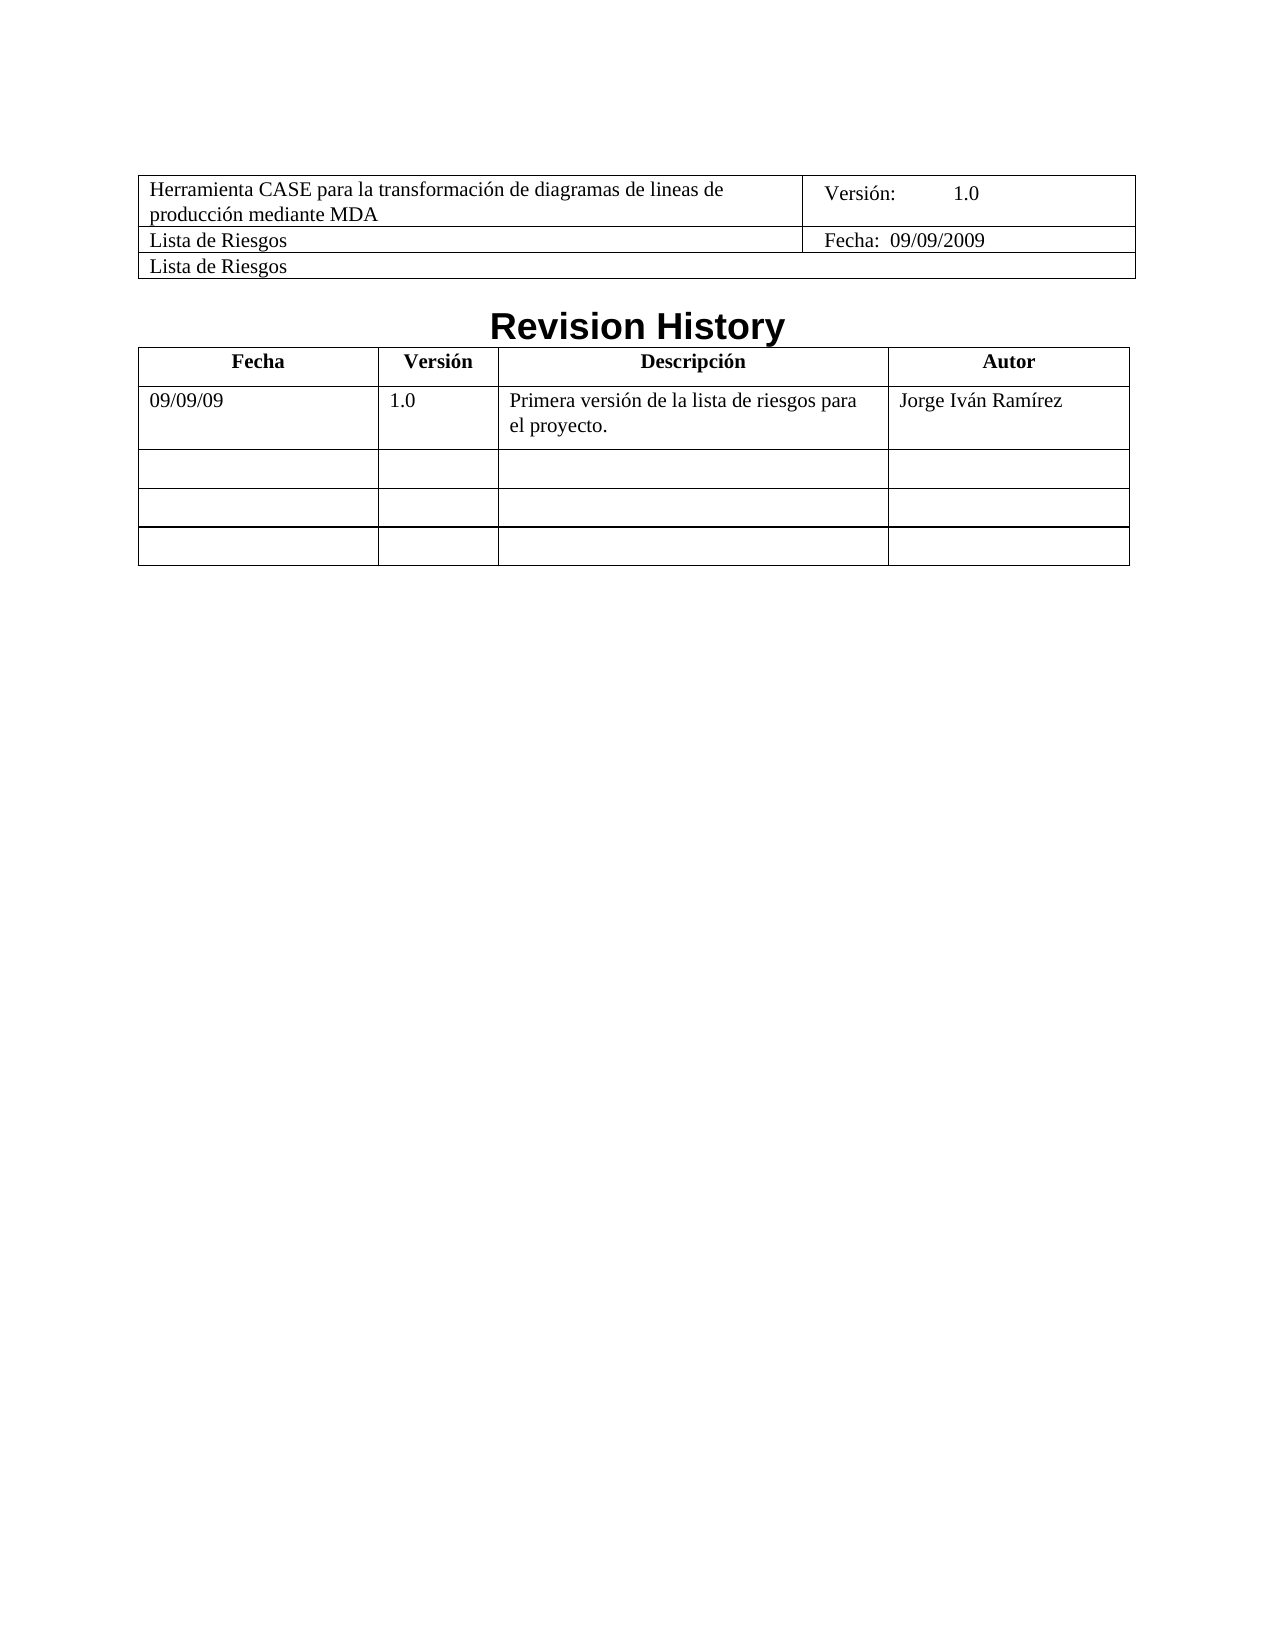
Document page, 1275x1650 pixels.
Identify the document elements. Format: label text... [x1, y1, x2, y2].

table_cell Jorge Iván Ramírez [889, 387, 1129, 449]
table_header Fecha [139, 348, 378, 386]
table_header Versión [379, 348, 498, 386]
table_cell [889, 528, 1129, 565]
table_cell [499, 450, 888, 488]
table_cell [889, 489, 1129, 526]
table_cell [139, 489, 378, 526]
table_cell Primera versión de la lista de riesgos para el proyecto. [499, 387, 888, 449]
table_cell [379, 450, 498, 488]
table_cell 09/09/09 [139, 387, 378, 449]
table_header Autor [889, 348, 1129, 386]
table_cell [499, 528, 888, 565]
table_cell [499, 489, 888, 526]
table_cell [139, 528, 378, 565]
table_cell 1,0 [379, 387, 498, 449]
table_header Descripción [499, 348, 888, 386]
title Revision History [150, 304, 1125, 347]
table_cell [139, 450, 378, 488]
table_cell [379, 489, 498, 526]
table_cell [379, 528, 498, 565]
table_cell [889, 450, 1129, 488]
